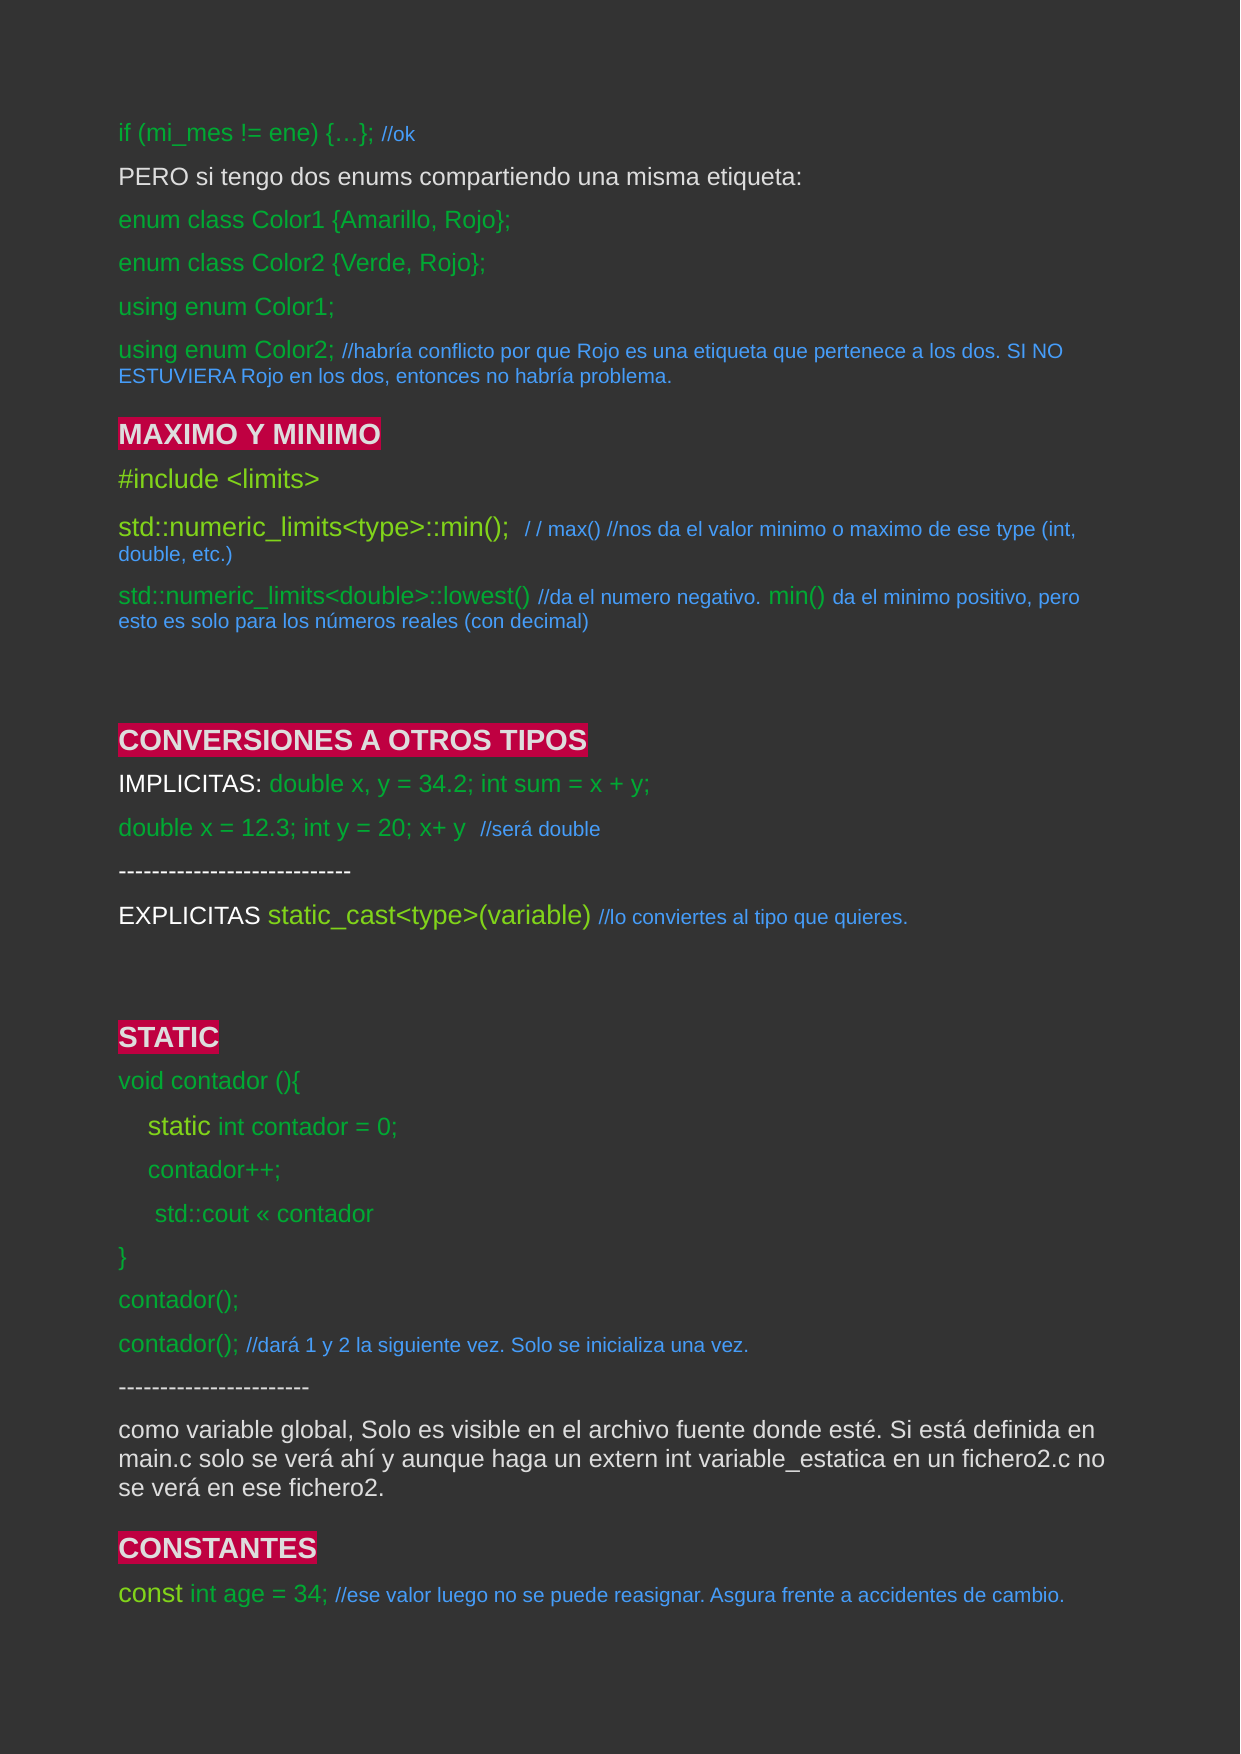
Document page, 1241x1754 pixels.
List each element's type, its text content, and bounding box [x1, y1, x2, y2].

text ----------------------- [118, 1372, 1122, 1401]
subtitle CONVERSIONES A OTROS TIPOS [118, 723, 1122, 757]
text PERO si tengo dos enums compartiendo una misma etiqueta: [118, 161, 1122, 190]
text enum class Color2 {Verde, Rojo}; [118, 248, 1122, 277]
text if (mi_mes != ene) {…}; //ok [118, 118, 1122, 147]
text ---------------------------- [118, 856, 1122, 884]
text contador(); //dará 1 y 2 la siguiente vez. Solo se inicializa una vez. [118, 1329, 1122, 1357]
text como variable global, Solo es visible en el archivo fuente donde esté. Si está definida en main.c solo se verá ahí y aunque haga un extern int variable_estatica en un fichero2.c no se verá en ese fichero2. [118, 1415, 1122, 1502]
text using enum Color2; //habría conflicto por que Rojo es una etiqueta que pertenece a los dos. SI NO ESTUVIERA Rojo en los dos, entonces no habría problema. [118, 335, 1122, 387]
subtitle MAXIMO Y MINIMO [118, 417, 1122, 450]
text std::numeric_limits<type>::min(); / / max() //nos da el valor minimo o maximo de ese type (int, double, etc.) [118, 508, 1122, 566]
subtitle STATIC [118, 1020, 1122, 1054]
text enum class Color1 {Amarillo, Rojo}; [118, 205, 1122, 233]
text using enum Color1; [118, 291, 1122, 320]
text static int contador = 0; [118, 1109, 1122, 1141]
text IMPLICITAS: double x, y = 34.2; int sum = x + y; [118, 769, 1122, 798]
text double x = 12.3; int y = 20; x+ y //será double [118, 812, 1122, 841]
text std::cout « contador [118, 1199, 1122, 1227]
text contador(); [118, 1285, 1122, 1314]
text std::numeric_limits<double>::lowest() //da el numero negativo. min() da el minimo positivo, pero esto es solo para los números reales (con decimal) [118, 581, 1122, 633]
subtitle CONSTANTES [118, 1531, 1122, 1564]
text const int age = 34; //ese valor luego no se puede reasignar. Asgura frente a accidentes de cambio. [118, 1577, 1122, 1608]
text } [118, 1242, 1122, 1271]
text contador++; [118, 1155, 1122, 1184]
text #include <limits> [118, 463, 1122, 494]
text EXPLICITAS static_cast<type>(variable) //lo conviertes al tipo que quieres. [118, 899, 1122, 930]
text void contador (){ [118, 1066, 1122, 1095]
